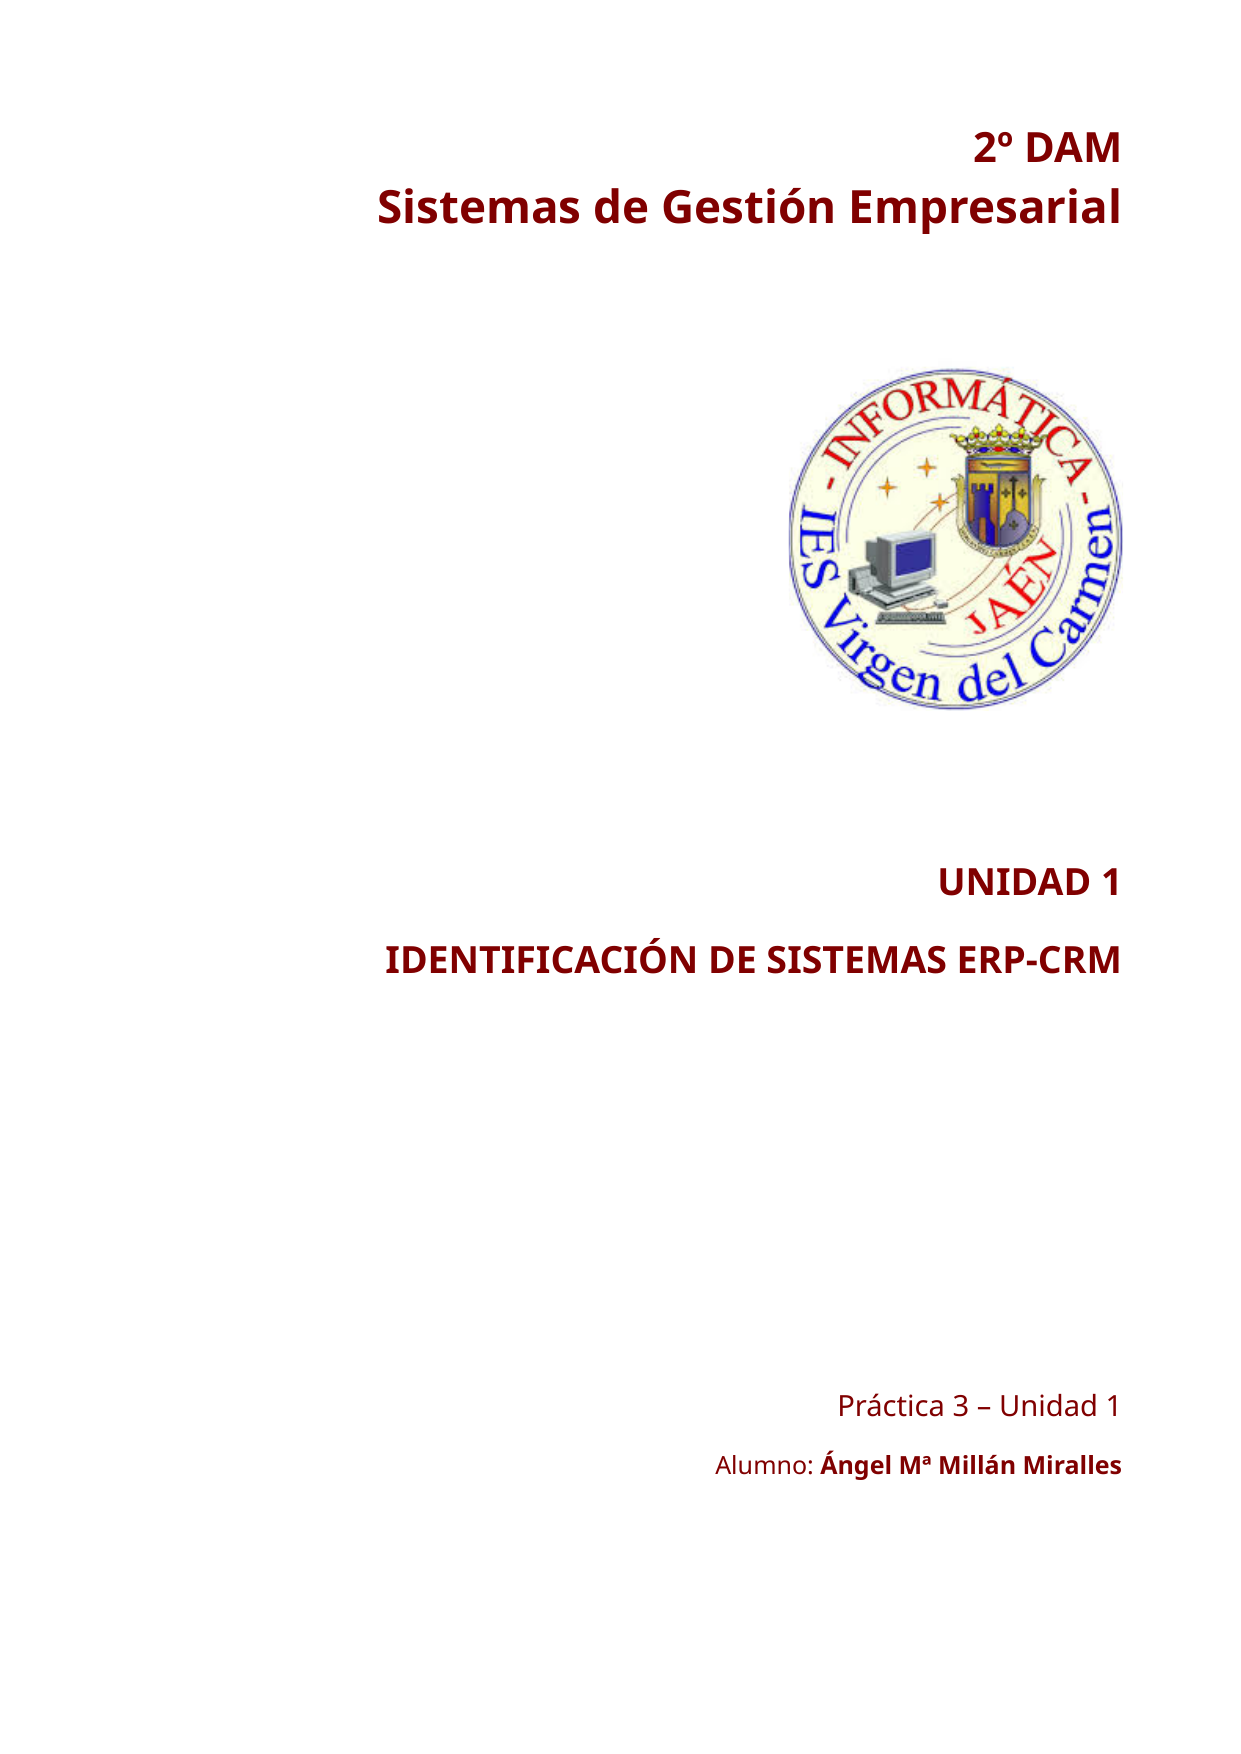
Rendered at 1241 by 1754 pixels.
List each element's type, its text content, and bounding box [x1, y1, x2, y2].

picture [788, 342, 1124, 711]
text Sistemas de Gestión Empresarial [118, 175, 1122, 237]
subtitle IDENTIFICACIÓN DE SISTEMAS ERP-CRM [118, 934, 1122, 985]
text Práctica 3 – Unidad 1 [118, 1385, 1122, 1425]
text Alumno: Ángel Mª Millán Miralles [118, 1447, 1122, 1481]
text 2º DAM [118, 118, 1122, 175]
subtitle UNIDAD 1 [118, 856, 1122, 907]
